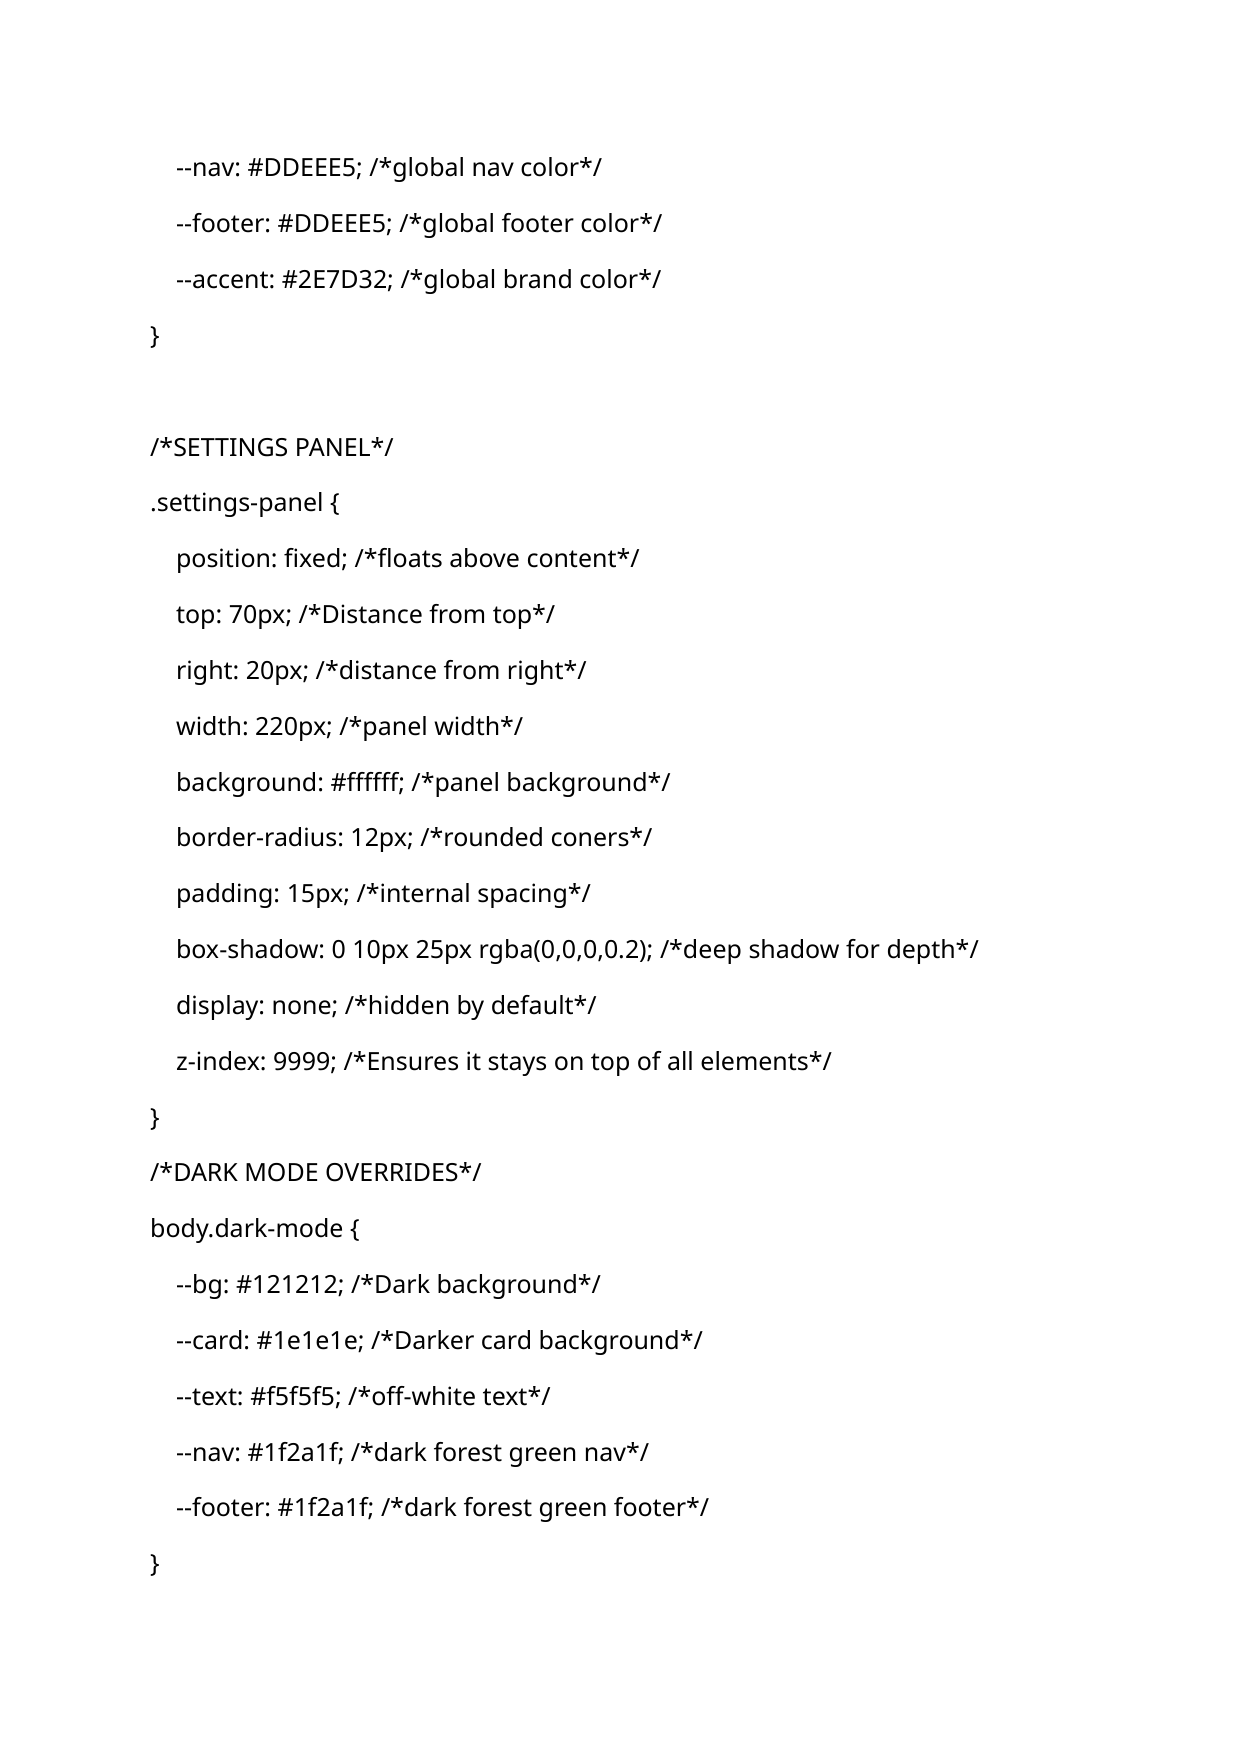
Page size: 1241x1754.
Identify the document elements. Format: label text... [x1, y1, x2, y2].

text --accent: #2E7D32; /*global brand color*/ [150, 262, 1090, 296]
text .settings-panel { [150, 485, 1090, 519]
text border-radius: 12px; /*rounded coners*/ [150, 820, 1090, 854]
text } [150, 1546, 1090, 1580]
text display: none; /*hidden by default*/ [150, 987, 1090, 1022]
text --footer: #DDEEE5; /*global footer color*/ [150, 206, 1090, 240]
text z-index: 9999; /*Ensures it stays on top of all elements*/ [150, 1043, 1090, 1077]
text padding: 15px; /*internal spacing*/ [150, 876, 1090, 910]
text width: 220px; /*panel width*/ [150, 708, 1090, 742]
text } [150, 1099, 1090, 1133]
text /*DARK MODE OVERRIDES*/ [150, 1155, 1090, 1189]
text } [150, 317, 1090, 352]
text --nav: #1f2a1f; /*dark forest green nav*/ [150, 1434, 1090, 1468]
text background: #ffffff; /*panel background*/ [150, 764, 1090, 798]
text box-shadow: 0 10px 25px rgba(0,0,0,0.2); /*deep shadow for depth*/ [150, 932, 1090, 966]
text --footer: #1f2a1f; /*dark forest green footer*/ [150, 1490, 1090, 1524]
text /*SETTINGS PANEL*/ [150, 429, 1090, 463]
text right: 20px; /*distance from right*/ [150, 652, 1090, 687]
text body.dark-mode { [150, 1211, 1090, 1245]
text top: 70px; /*Distance from top*/ [150, 597, 1090, 631]
text --text: #f5f5f5; /*off-white text*/ [150, 1378, 1090, 1412]
text --nav: #DDEEE5; /*global nav color*/ [150, 150, 1090, 184]
text position: fixed; /*floats above content*/ [150, 541, 1090, 575]
text --card: #1e1e1e; /*Darker card background*/ [150, 1322, 1090, 1357]
text --bg: #121212; /*Dark background*/ [150, 1267, 1090, 1301]
